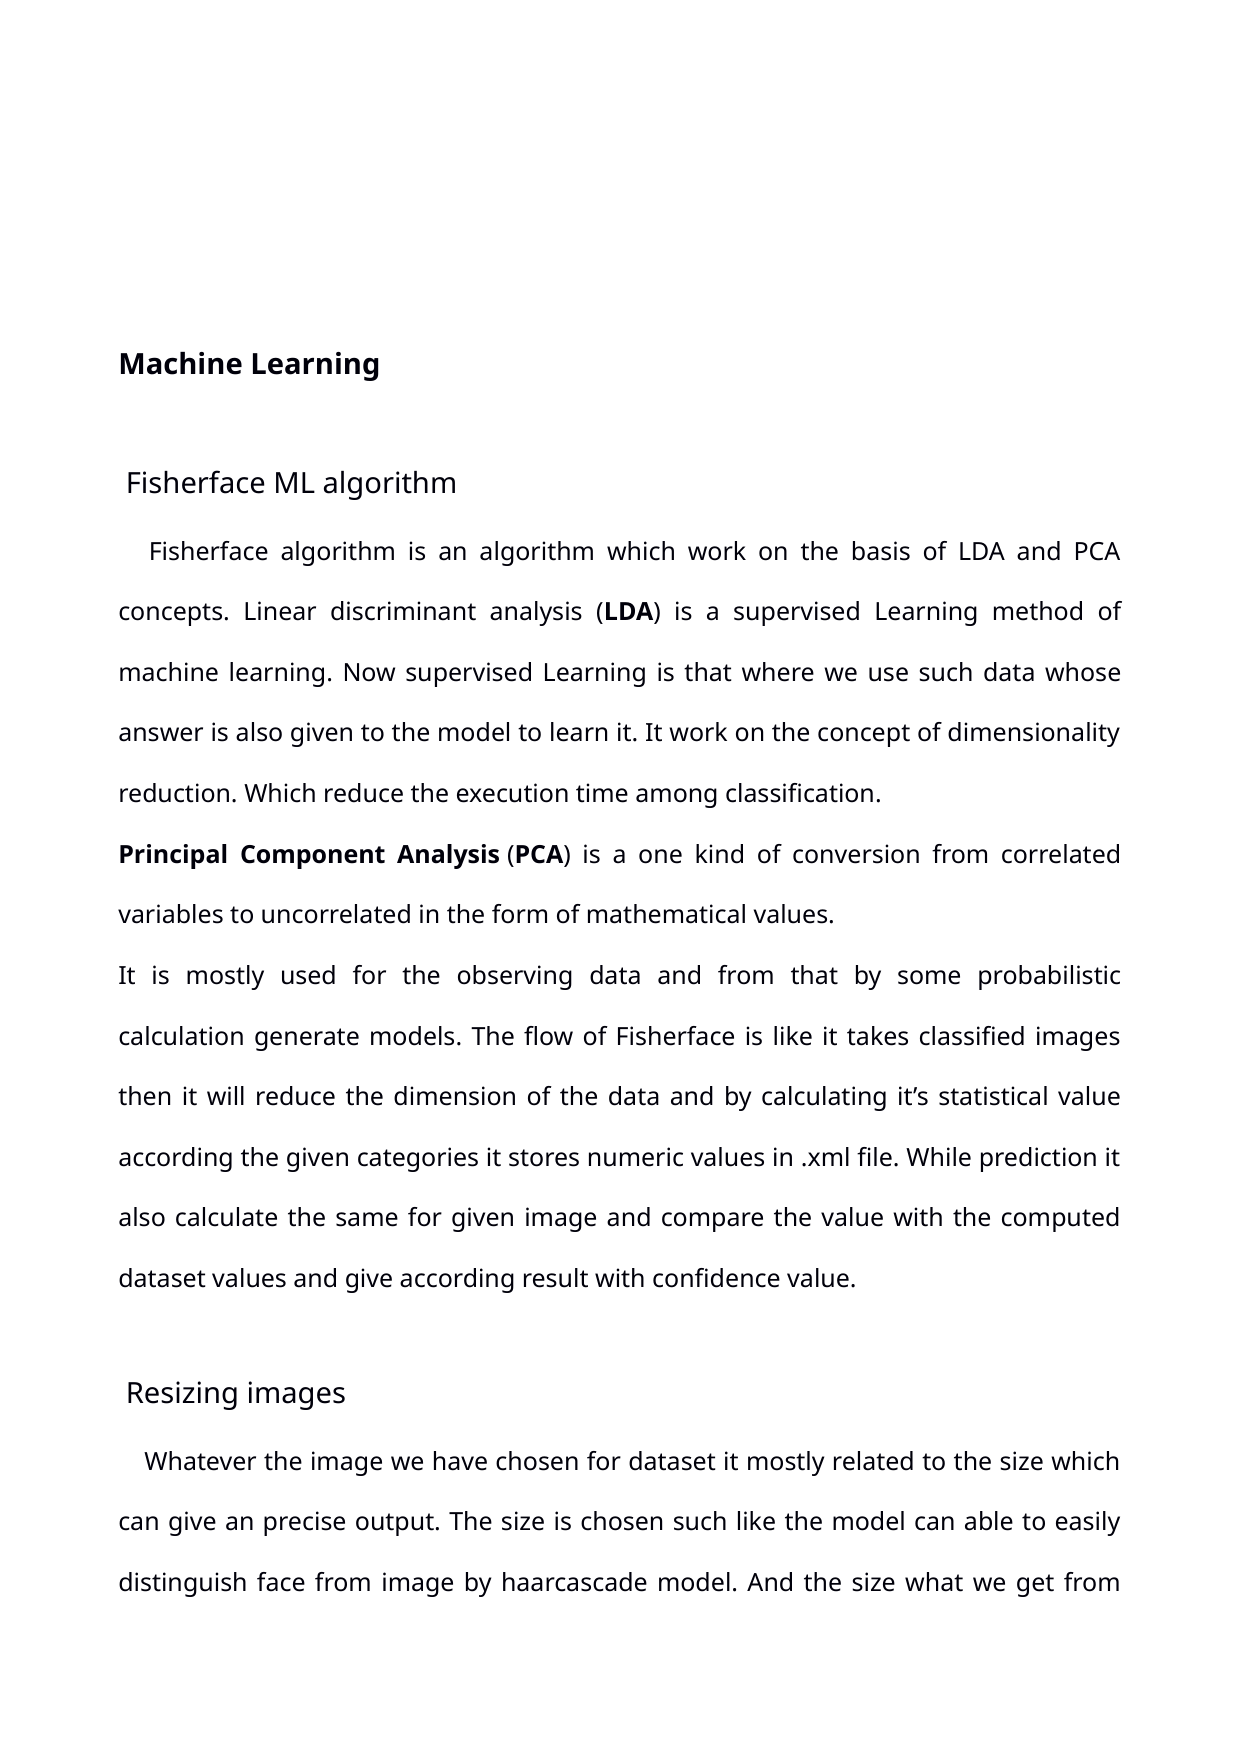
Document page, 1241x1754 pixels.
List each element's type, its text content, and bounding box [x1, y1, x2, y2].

text Whatever the image we have chosen for dataset it mostly related to the size which can give an precise output. The size is chosen such like the model can able to easily distinguish face from image by haarcascade model. And the size what we get from [118, 1443, 1122, 1598]
text Principal Component Analysis (PCA) is a one kind of conversion from correlated variables to uncorrelated in the form of mathematical values. [118, 836, 1122, 931]
text Fisherface algorithm is an algorithm which work on the basis of LDA and PCA concepts. Linear discriminant analysis (LDA) is a supervised Learning method of machine learning. Now supervised Learning is that where we use such data whose answer is also given to the model to learn it. It work on the concept of dimensionality reduction. Which reduce the execution time among classification. [118, 533, 1122, 810]
text Fisherface ML algorithm [118, 463, 1122, 502]
text Machine Learning [118, 343, 1122, 383]
text It is mostly used for the observing data and from that by some probabilistic calculation generate models. The flow of Fisherface is like it takes classified images then it will reduce the dimension of the data and by calculating it’s statistical value according the given categories it stores numeric values in .xml file. While prediction it also calculate the same for given image and compare the value with the computed dataset values and give according result with confidence value. [118, 958, 1122, 1295]
text Resizing images [118, 1372, 1122, 1412]
